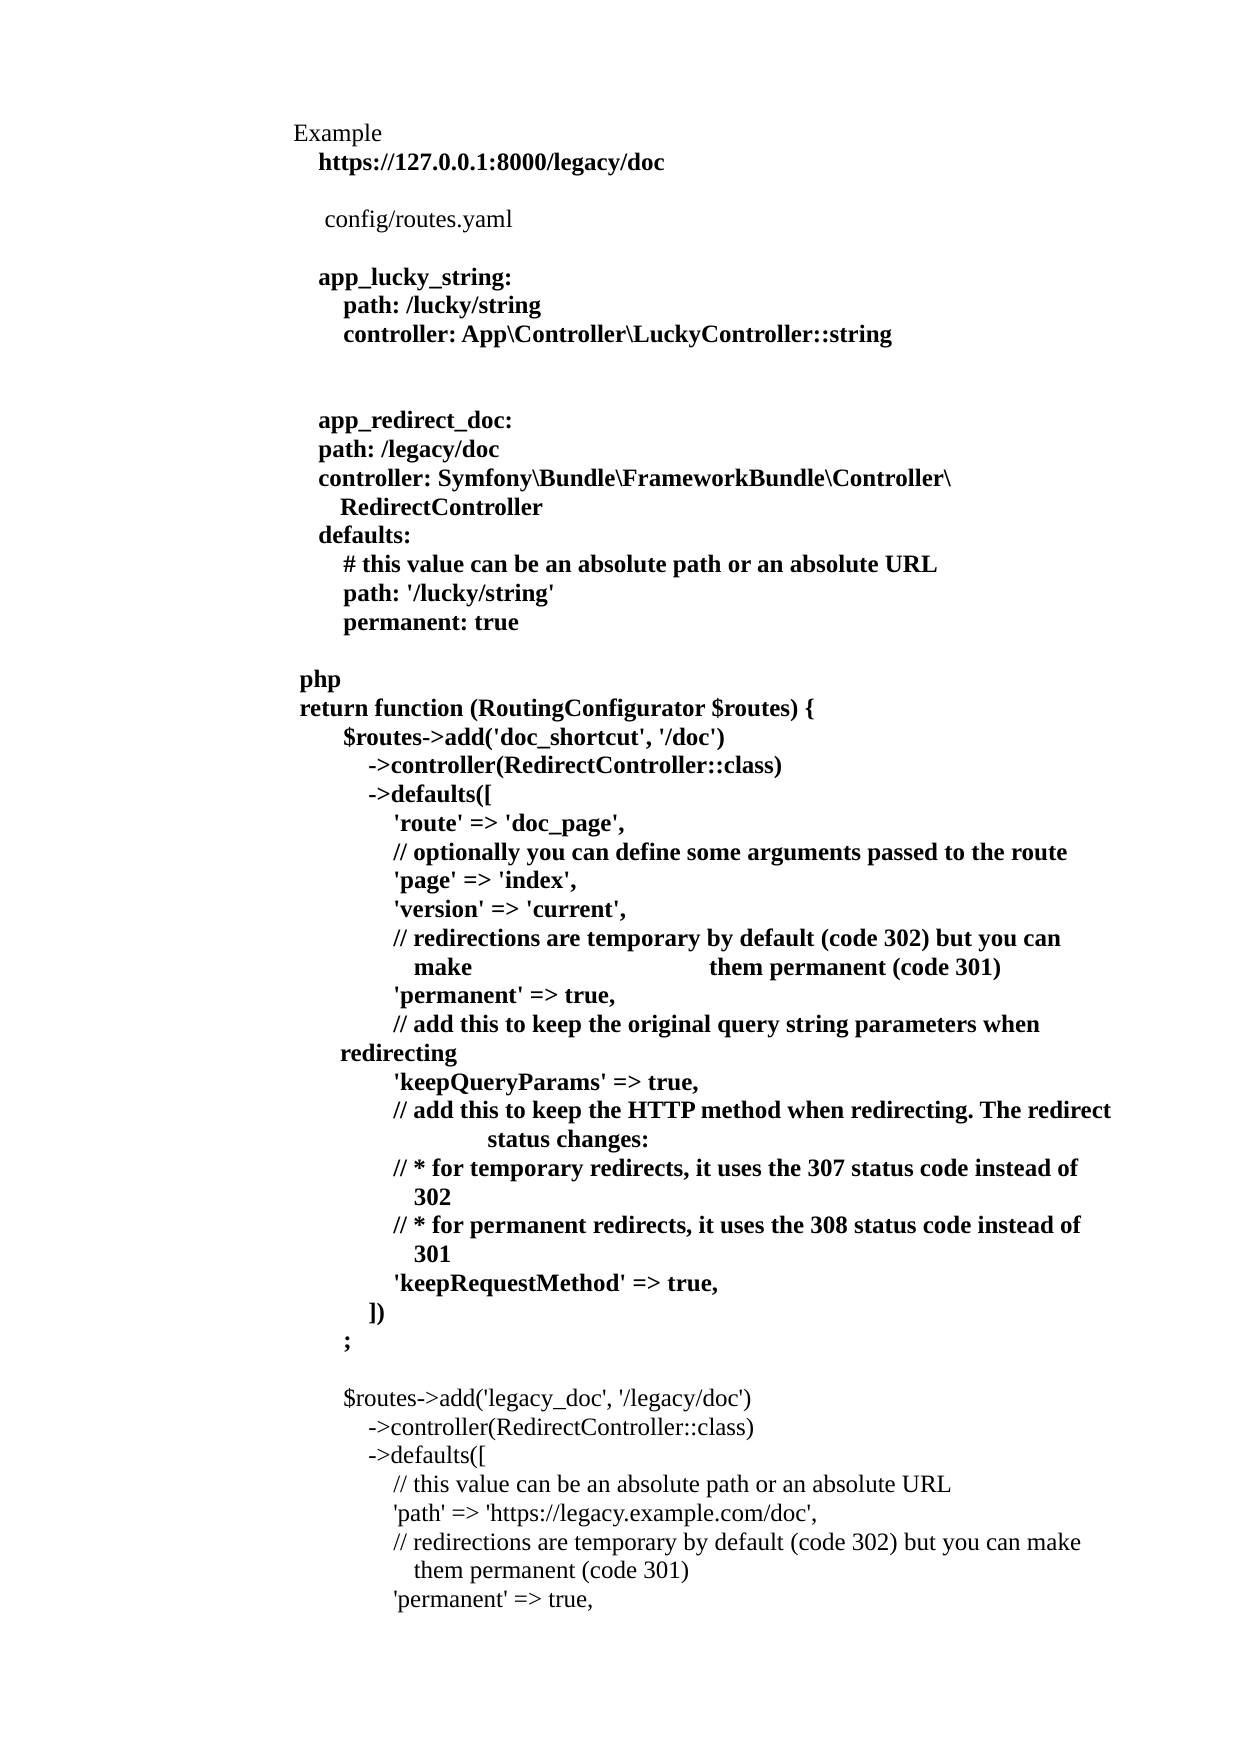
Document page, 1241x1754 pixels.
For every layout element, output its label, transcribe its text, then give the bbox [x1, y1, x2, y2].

text Example [118, 118, 1122, 147]
text controller: App\Controller\LuckyController::string [118, 319, 1122, 348]
text https://127.0.0.1:8000/legacy/doc [118, 147, 1122, 176]
text ; [118, 1326, 1122, 1354]
text ]) [118, 1297, 1122, 1326]
text app_lucky_string: [118, 262, 1122, 291]
text 'permanent' => true, [118, 981, 1122, 1009]
text 'keepRequestMethod' => true, [118, 1268, 1122, 1297]
text // redirections are temporary by default (code 302) but you can make them permanent (code 301) [118, 1527, 1122, 1584]
text path: '/lucky/string' [118, 578, 1122, 607]
text 'keepQueryParams' => true, [118, 1067, 1122, 1096]
text // add this to keep the original query string parameters when redirecting [118, 1009, 1122, 1067]
text defaults: [118, 521, 1122, 549]
text 'route' => 'doc_page', [118, 808, 1122, 837]
text $routes->add('doc_shortcut', '/doc') [118, 722, 1122, 751]
text // add this to keep the HTTP method when redirecting. The redirect status changes: [118, 1096, 1122, 1153]
text ->controller(RedirectController::class) [118, 1412, 1122, 1441]
text ->defaults([ [118, 1441, 1122, 1469]
text ->defaults([ [118, 779, 1122, 808]
text // this value can be an absolute path or an absolute URL [118, 1469, 1122, 1498]
text controller: Symfony\Bundle\FrameworkBundle\Controller\ RedirectController [118, 463, 1122, 521]
text path: /lucky/string [118, 291, 1122, 319]
text // * for temporary redirects, it uses the 307 status code instead of 302 [118, 1153, 1122, 1211]
text php [118, 664, 1122, 693]
text 'permanent' => true, [118, 1584, 1122, 1613]
text permanent: true [118, 607, 1122, 636]
text $routes->add('legacy_doc', '/legacy/doc') [118, 1383, 1122, 1412]
text // * for permanent redirects, it uses the 308 status code instead of 301 [118, 1211, 1122, 1268]
text // redirections are temporary by default (code 302) but you can make them permanent (code 301) [118, 923, 1122, 981]
text # this value can be an absolute path or an absolute URL [118, 549, 1122, 578]
text 'page' => 'index', [118, 866, 1122, 894]
text 'version' => 'current', [118, 894, 1122, 923]
text ->controller(RedirectController::class) [118, 751, 1122, 779]
text app_redirect_doc: [118, 406, 1122, 434]
text return function (RoutingConfigurator $routes) { [118, 693, 1122, 722]
text path: /legacy/doc [118, 434, 1122, 463]
text // optionally you can define some arguments passed to the route [118, 837, 1122, 866]
text 'path' => 'https://legacy.example.com/doc', [118, 1498, 1122, 1527]
text config/routes.yaml [118, 204, 1122, 233]
